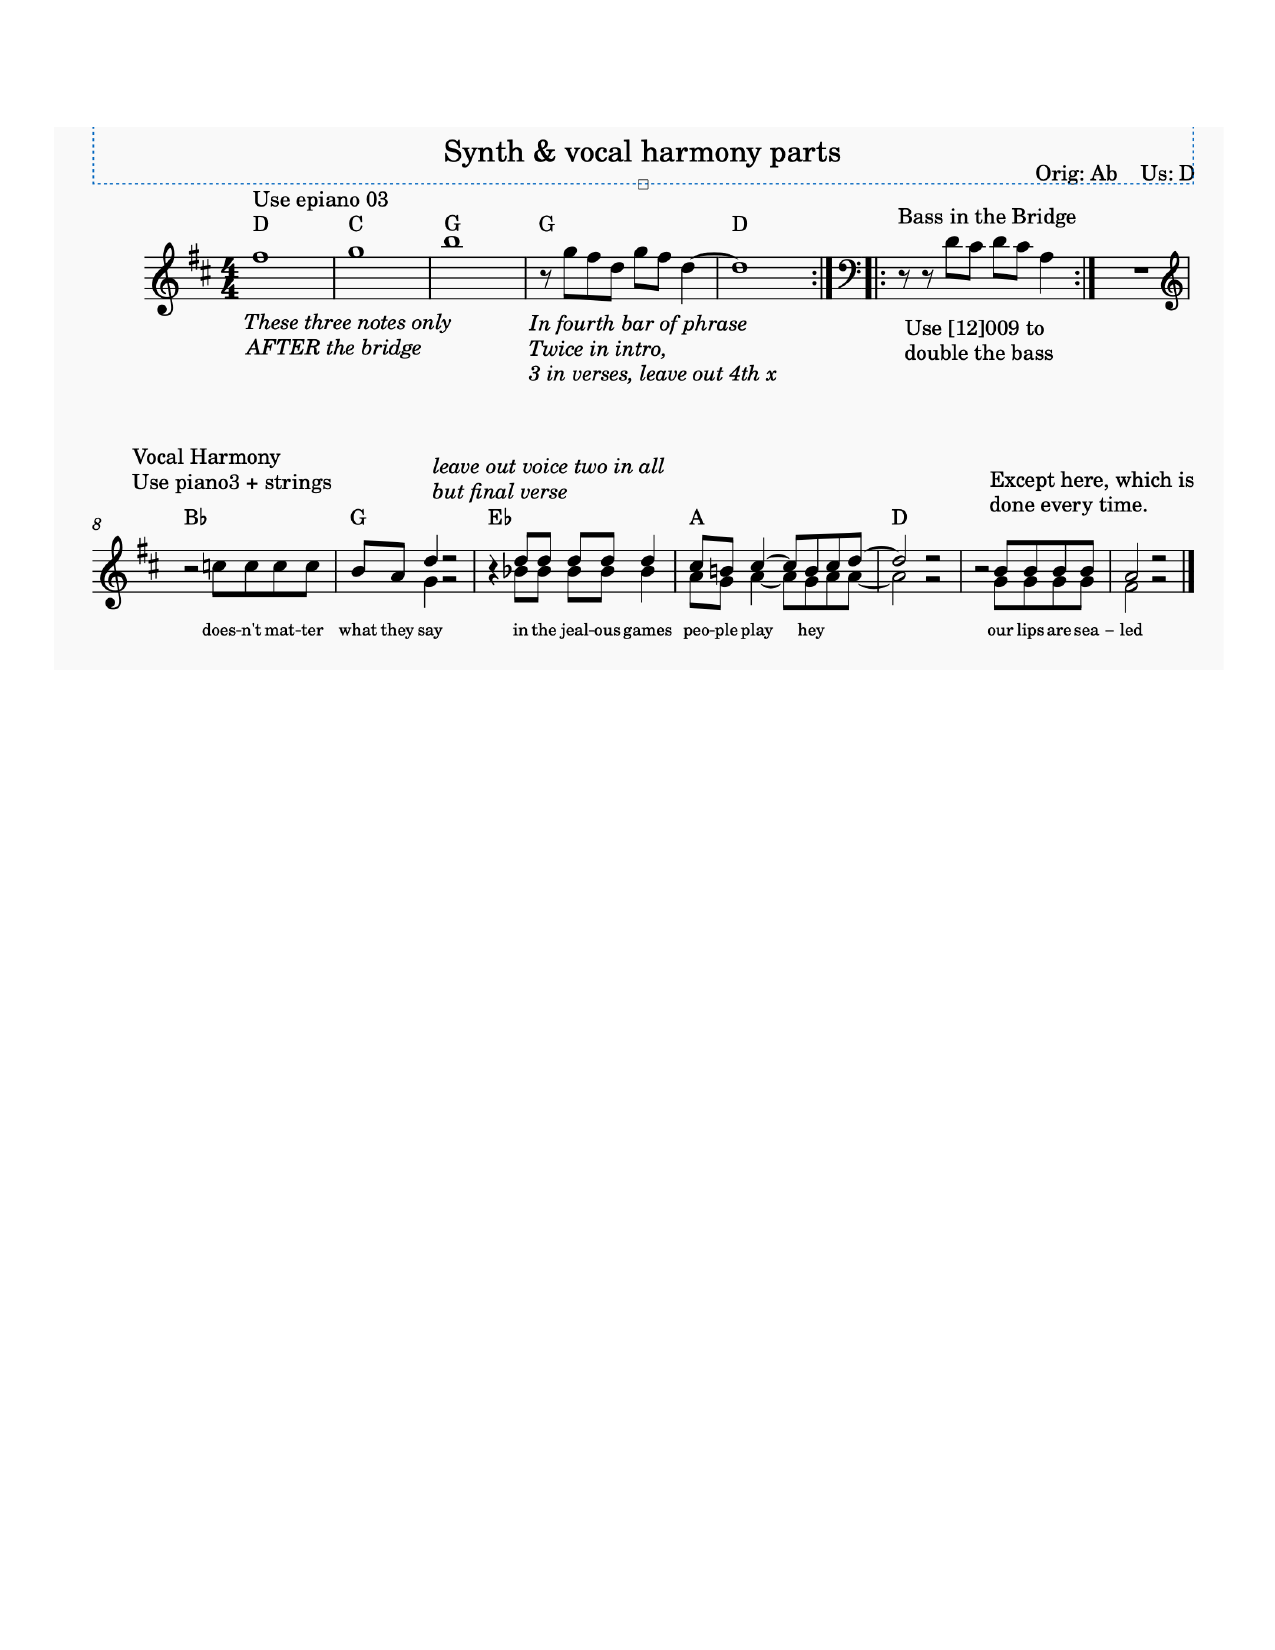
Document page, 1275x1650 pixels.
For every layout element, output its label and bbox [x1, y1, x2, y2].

picture [54, 127, 1224, 670]
